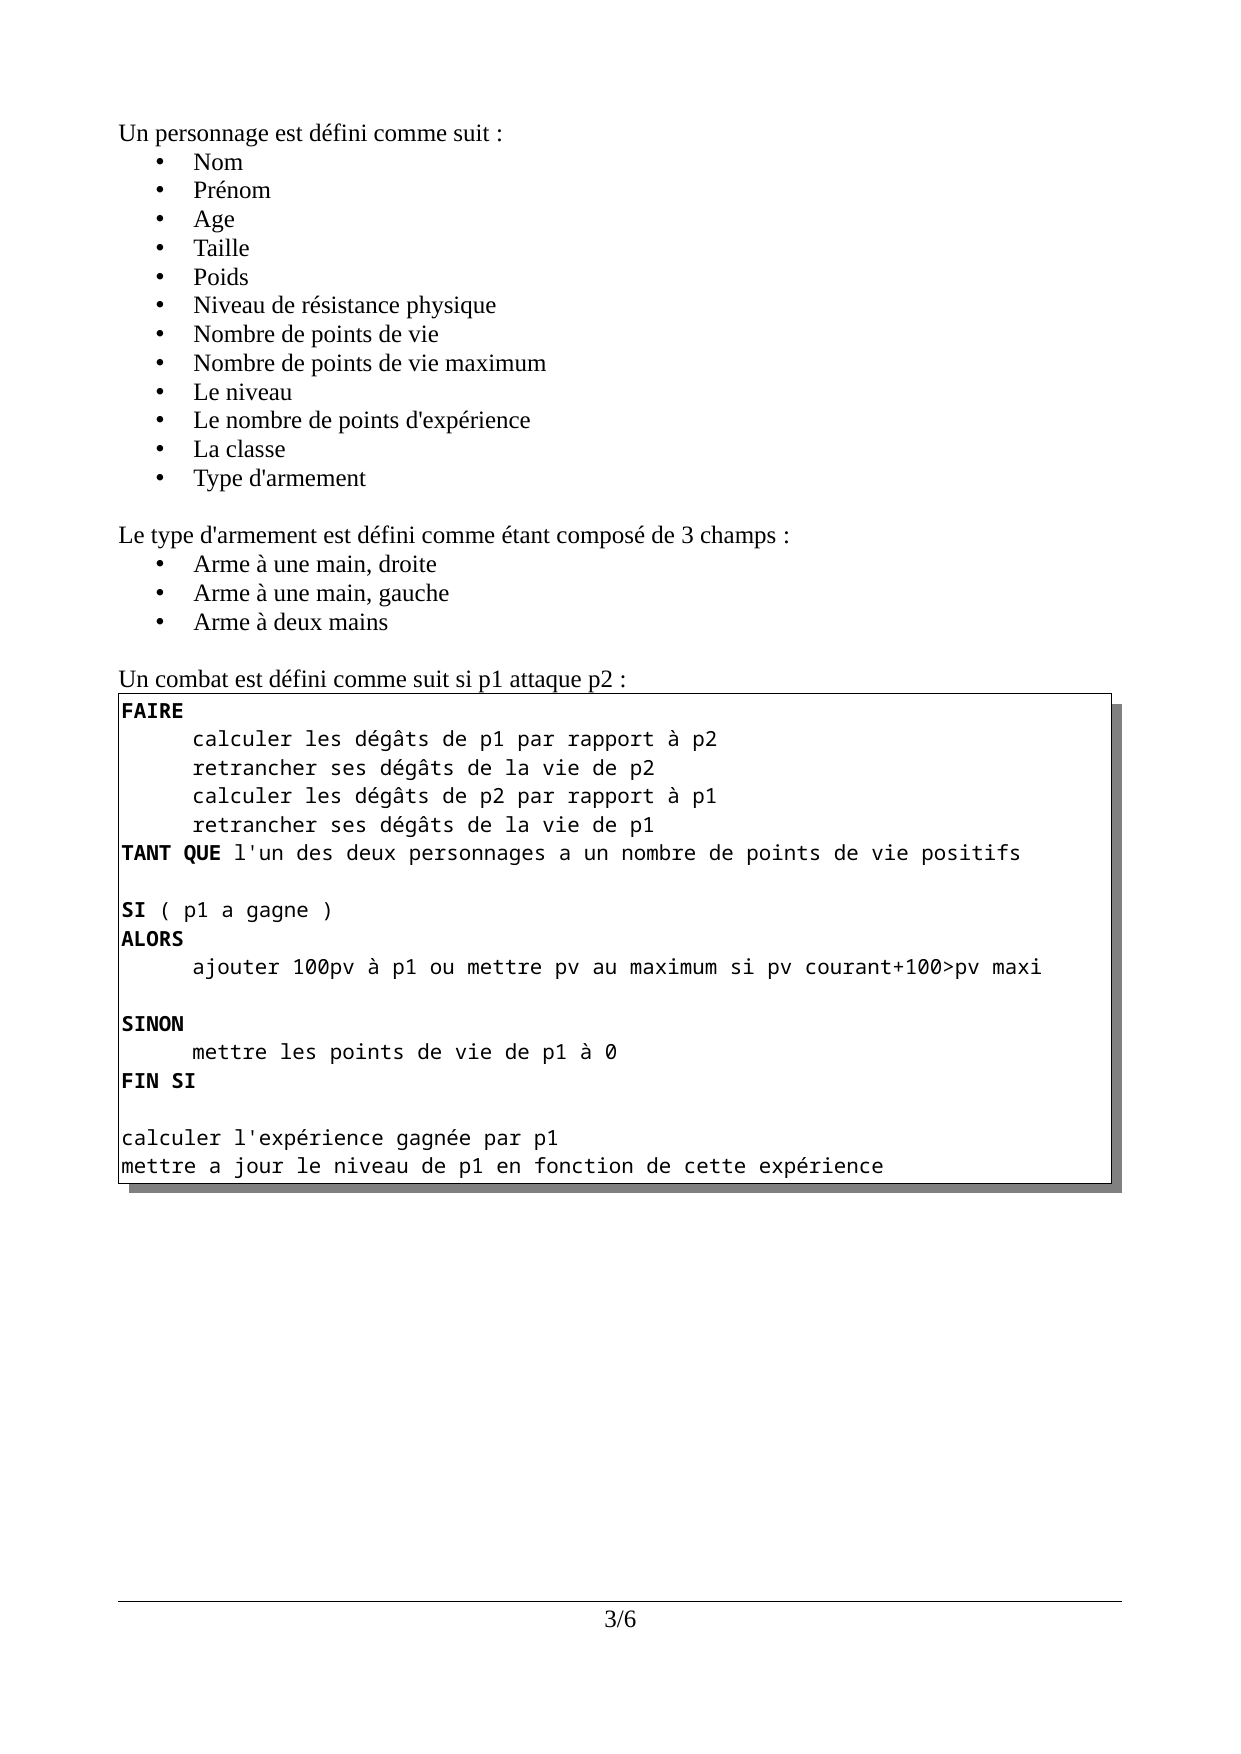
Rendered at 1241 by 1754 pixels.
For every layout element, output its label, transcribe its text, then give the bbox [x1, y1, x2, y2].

text calculer les dégâts de p1 par rapport à p2 [119, 722, 1111, 750]
list Nombre de points de vie maximum [156, 348, 1122, 377]
list Arme à une main, gauche [156, 578, 1122, 607]
list Le nombre de points d'expérience [156, 406, 1122, 434]
text retrancher ses dégâts de la vie de p2 [119, 750, 1111, 778]
text SI ( p1 a gagne ) [119, 892, 1111, 921]
list Nom [156, 147, 1122, 176]
list Prénom [156, 176, 1122, 204]
text TANT QUE l'un des deux personnages a un nombre de points de vie positifs [119, 835, 1111, 867]
list Poids [156, 262, 1122, 291]
text calculer l'expérience gagnée par p1 [119, 1120, 1111, 1148]
text retrancher ses dégâts de la vie de p1 [119, 807, 1111, 835]
text ajouter 100pv à p1 ou mettre pv au maximum si pv courant+100>pv maxi [119, 949, 1111, 981]
text mettre les points de vie de p1 à 0 [119, 1034, 1111, 1063]
text SINON [119, 1006, 1111, 1034]
text Le type d'armement est défini comme étant composé de 3 champs : [118, 521, 1122, 549]
text Un personnage est défini comme suit : [118, 118, 1122, 147]
list Arme à deux mains [156, 607, 1122, 636]
text ALORS [119, 921, 1111, 949]
text Un combat est défini comme suit si p1 attaque p2 : [118, 664, 1122, 693]
list Niveau de résistance physique [156, 291, 1122, 319]
text FIN SI [119, 1063, 1111, 1094]
list Arme à une main, droite [156, 549, 1122, 578]
list Type d'armement [156, 463, 1122, 492]
text FAIRE [119, 694, 1111, 722]
text calculer les dégâts de p2 par rapport à p1 [119, 778, 1111, 807]
text mettre a jour le niveau de p1 en fonction de cette expérience [119, 1148, 1111, 1183]
list Nombre de points de vie [156, 319, 1122, 348]
list Le niveau [156, 377, 1122, 406]
list Taille [156, 233, 1122, 262]
list La classe [156, 434, 1122, 463]
list Age [156, 204, 1122, 233]
